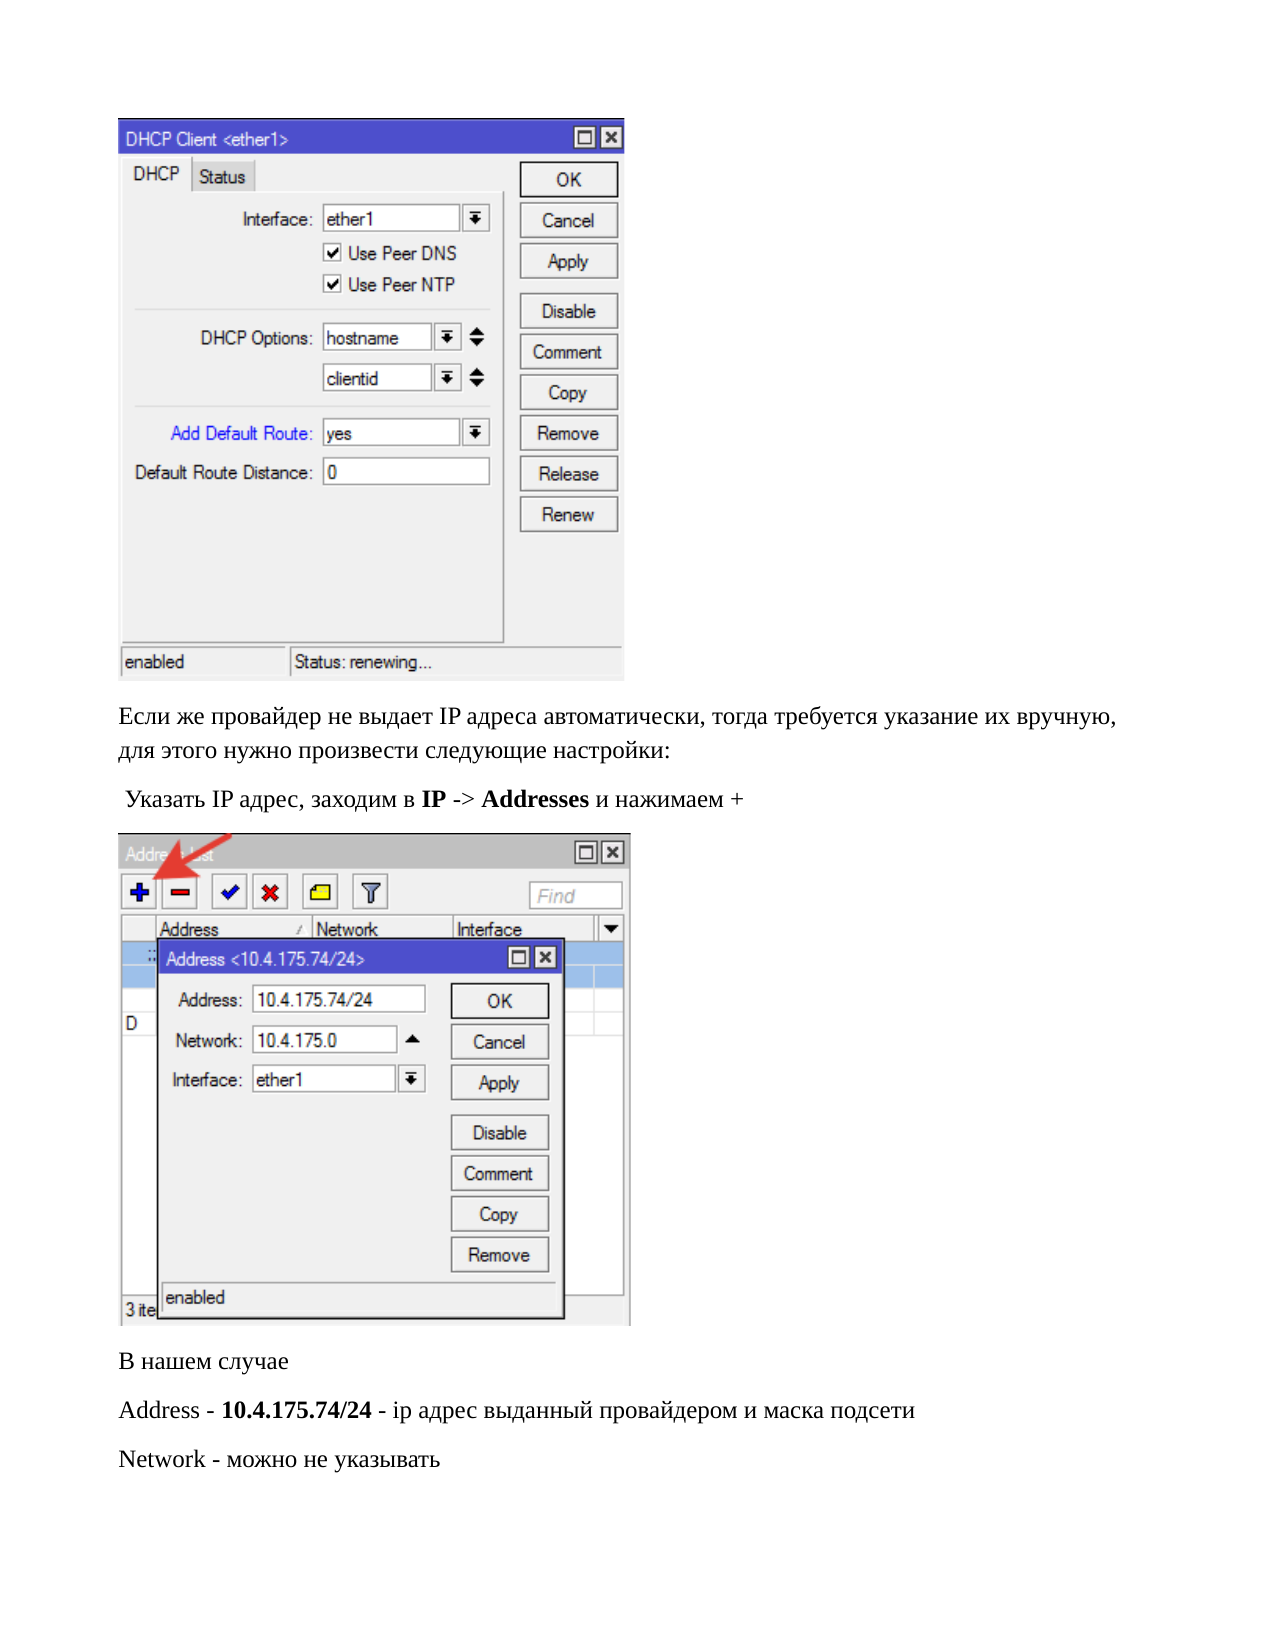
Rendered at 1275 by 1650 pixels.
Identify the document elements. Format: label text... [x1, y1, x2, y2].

text В нашем случае [118, 1346, 1157, 1375]
picture [118, 833, 631, 1326]
text Address - 10.4.175.74/24 - ip адрес выданный провайдером и маска подсети [118, 1395, 1157, 1424]
text Указать IP адрес, заходим в IP -> Addresses и нажимаем + [118, 784, 1157, 813]
text Если же провайдер не выдает IP адреса автоматически, тогда требуется указание их вручную, для этого нужно произвести следующие настройки: [118, 701, 1157, 764]
picture [118, 118, 625, 681]
text Network - можно не указывать [118, 1444, 1157, 1473]
